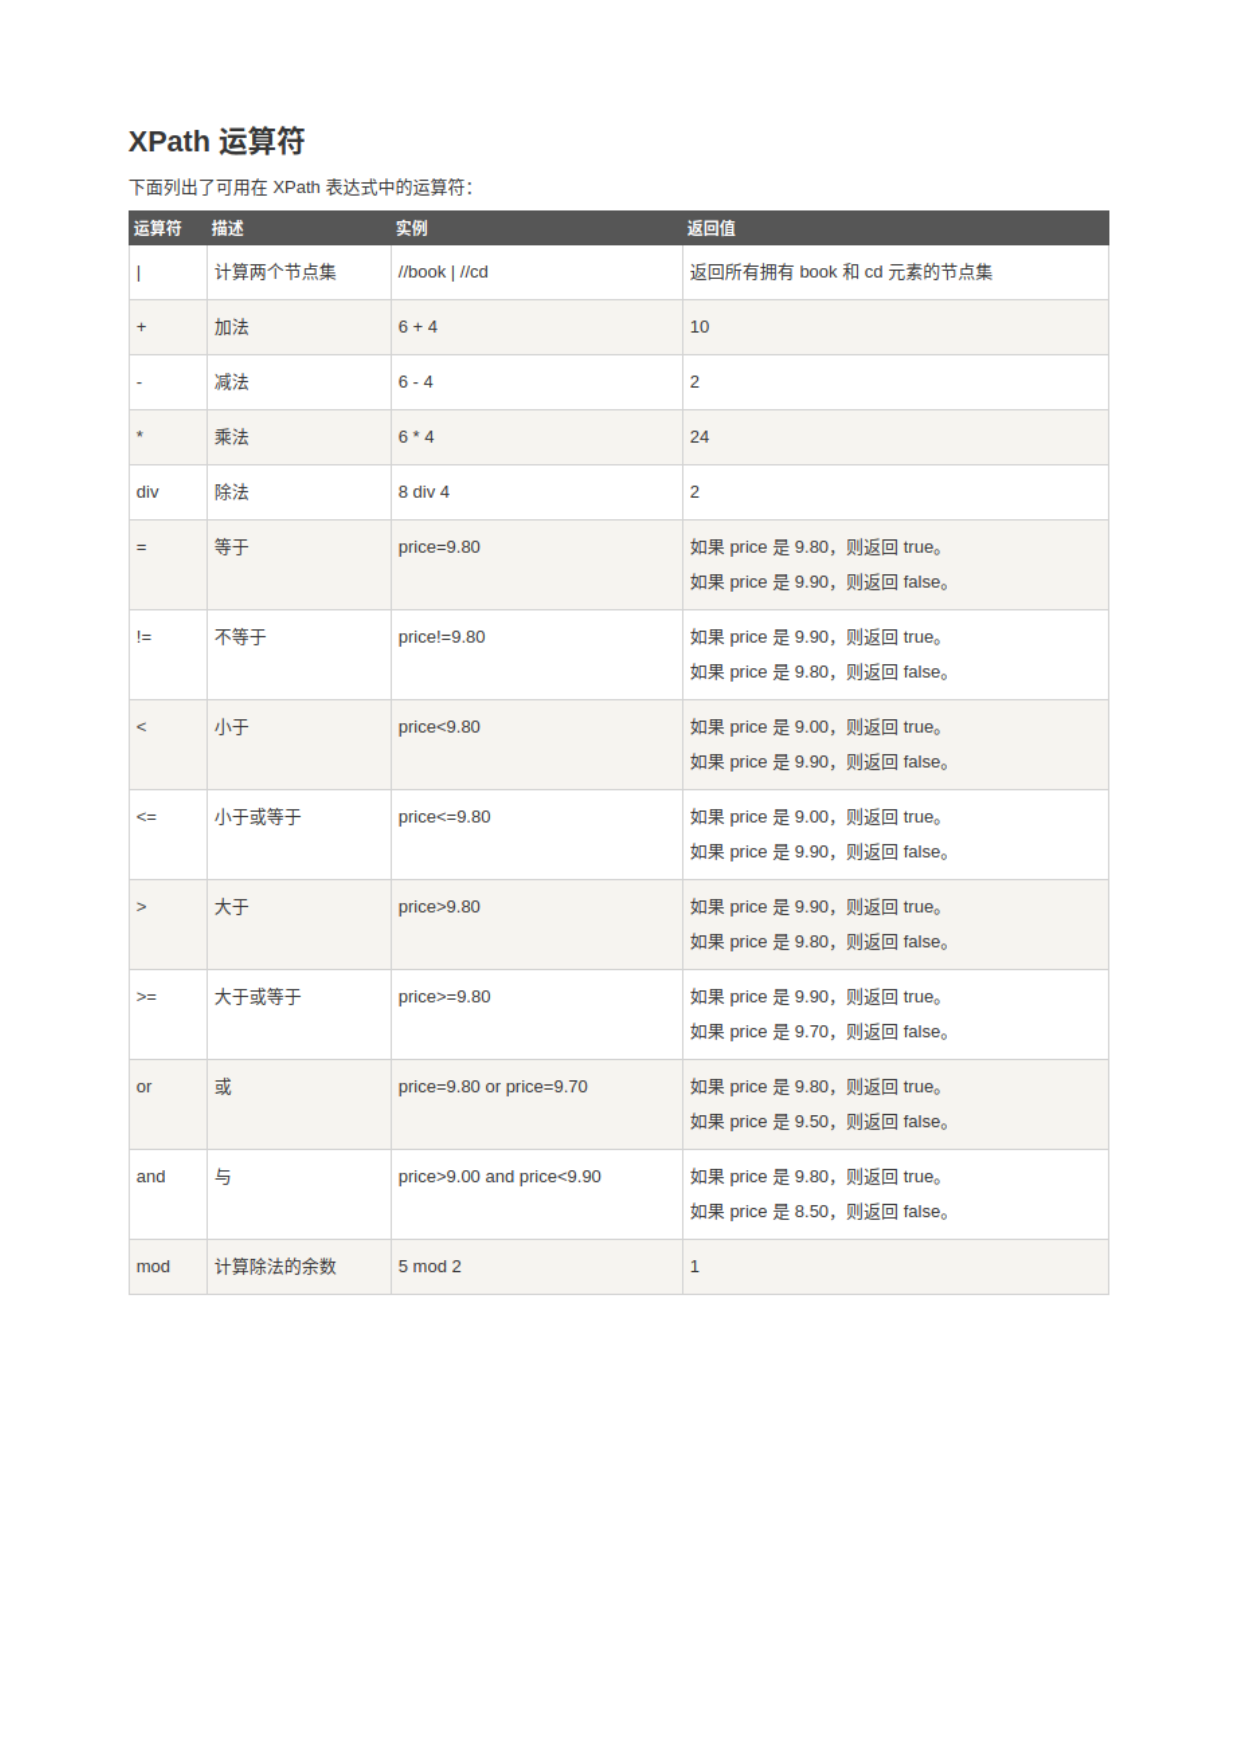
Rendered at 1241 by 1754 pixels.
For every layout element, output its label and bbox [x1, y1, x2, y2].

picture [118, 118, 1123, 1310]
